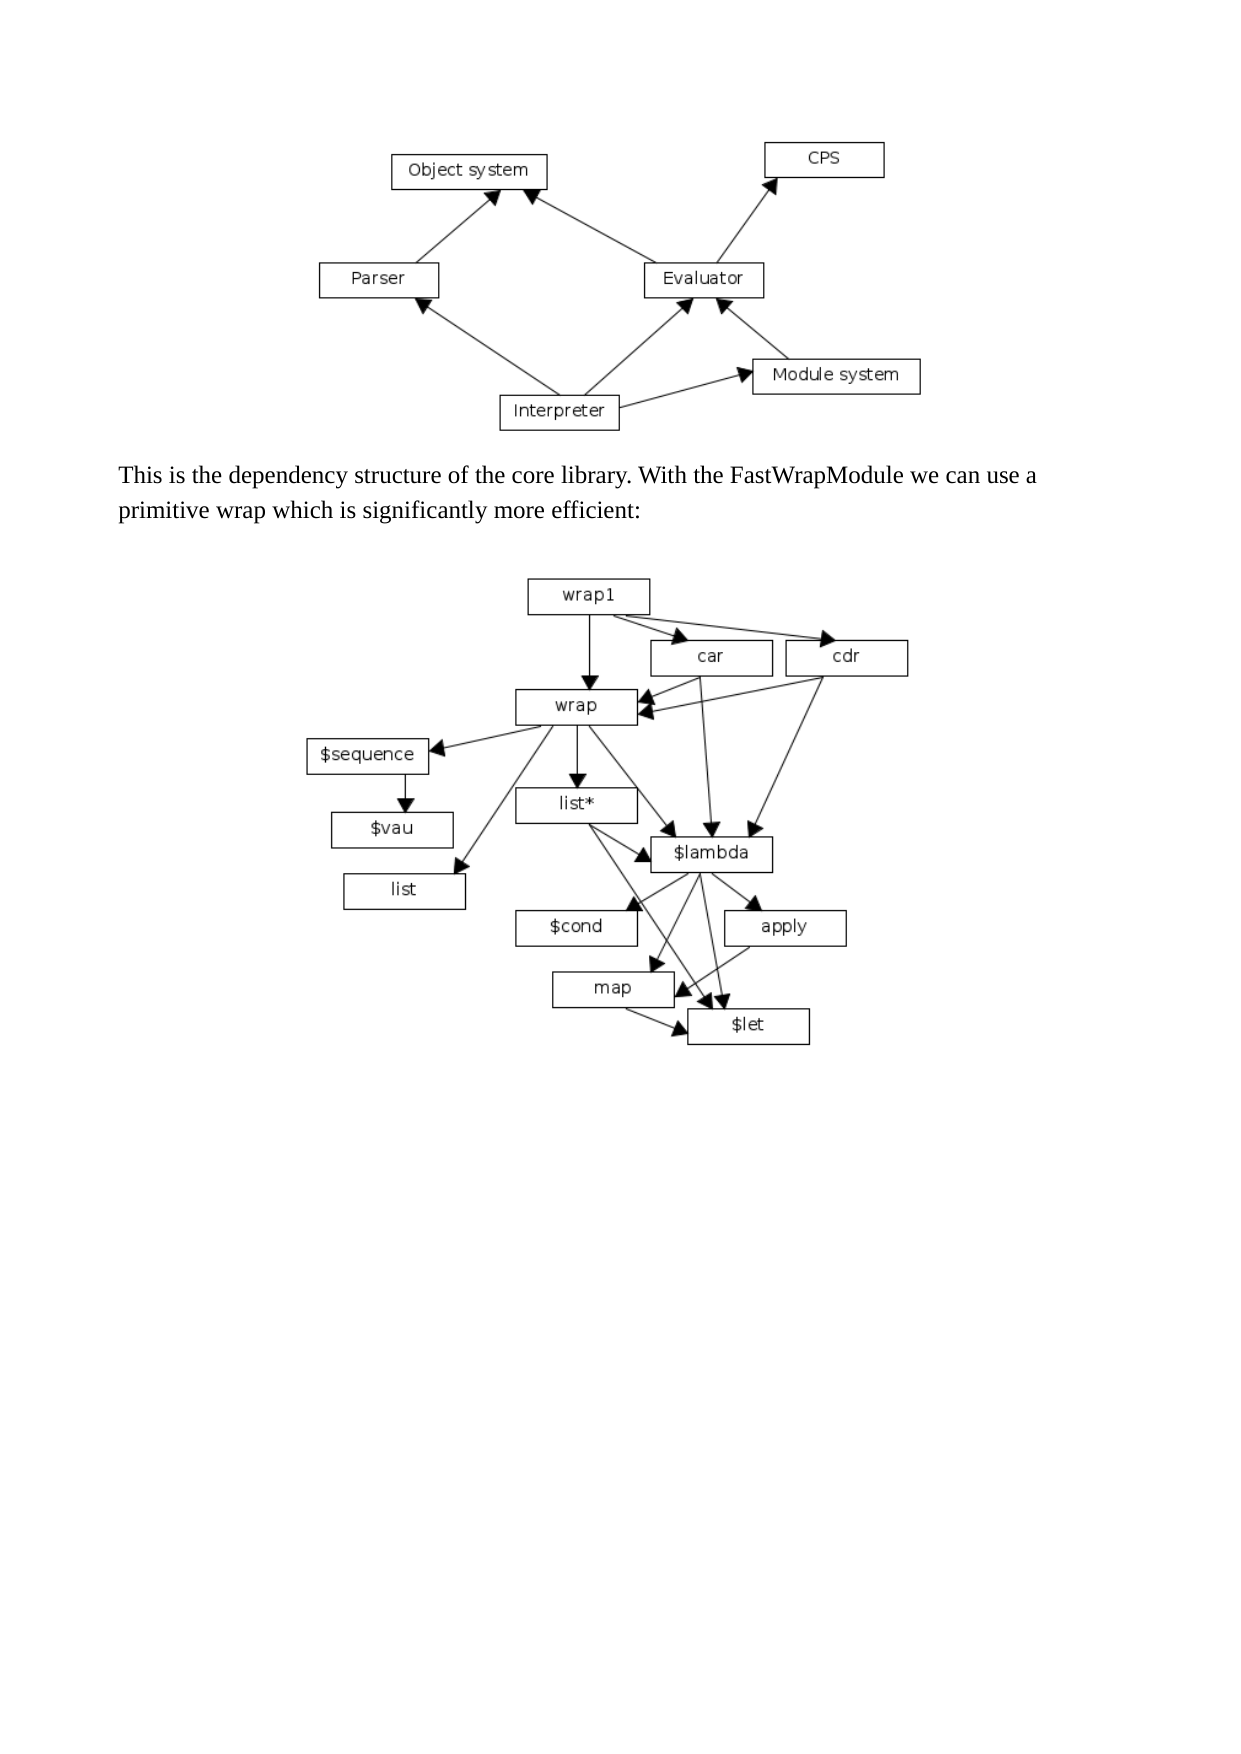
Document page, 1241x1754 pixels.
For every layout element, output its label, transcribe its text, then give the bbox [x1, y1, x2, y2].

picture [295, 118, 945, 455]
picture [282, 555, 933, 1082]
text This is the dependency structure of the core library. With the FastWrapModule we can use a primitive wrap which is significantly more efficient: [118, 118, 1122, 524]
